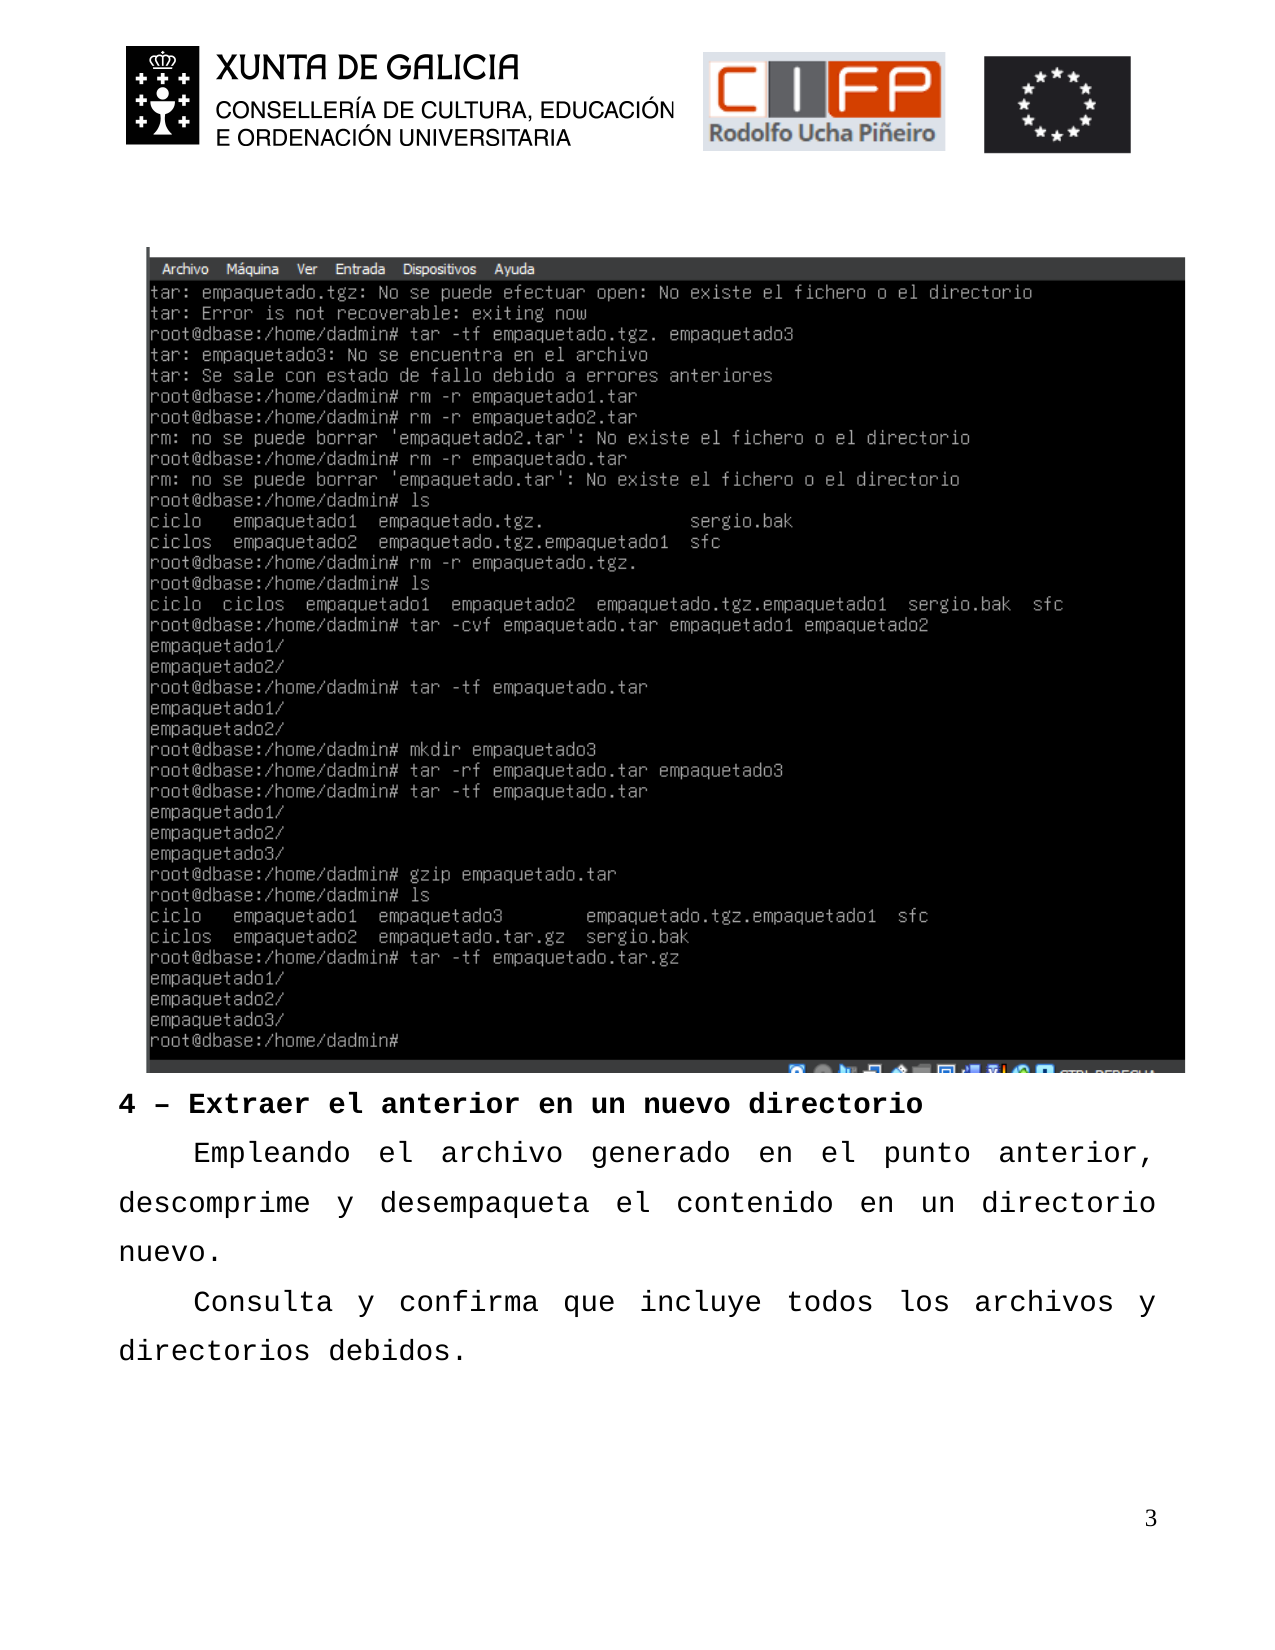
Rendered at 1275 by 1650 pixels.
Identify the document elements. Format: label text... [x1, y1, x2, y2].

picture [146, 247, 1186, 1073]
text 4 – Extraer el anterior en un nuevo directorio [118, 226, 1157, 1122]
picture [983, 55, 1134, 155]
picture [703, 52, 946, 151]
text Consulta y confirma que incluye todos los archivos y directorios debidos. [118, 1287, 1157, 1369]
text Empleando el archivo generado en el punto anterior, descomprime y desempaqueta el contenido en un directorio nuevo. [118, 1138, 1157, 1270]
picture [126, 46, 674, 146]
